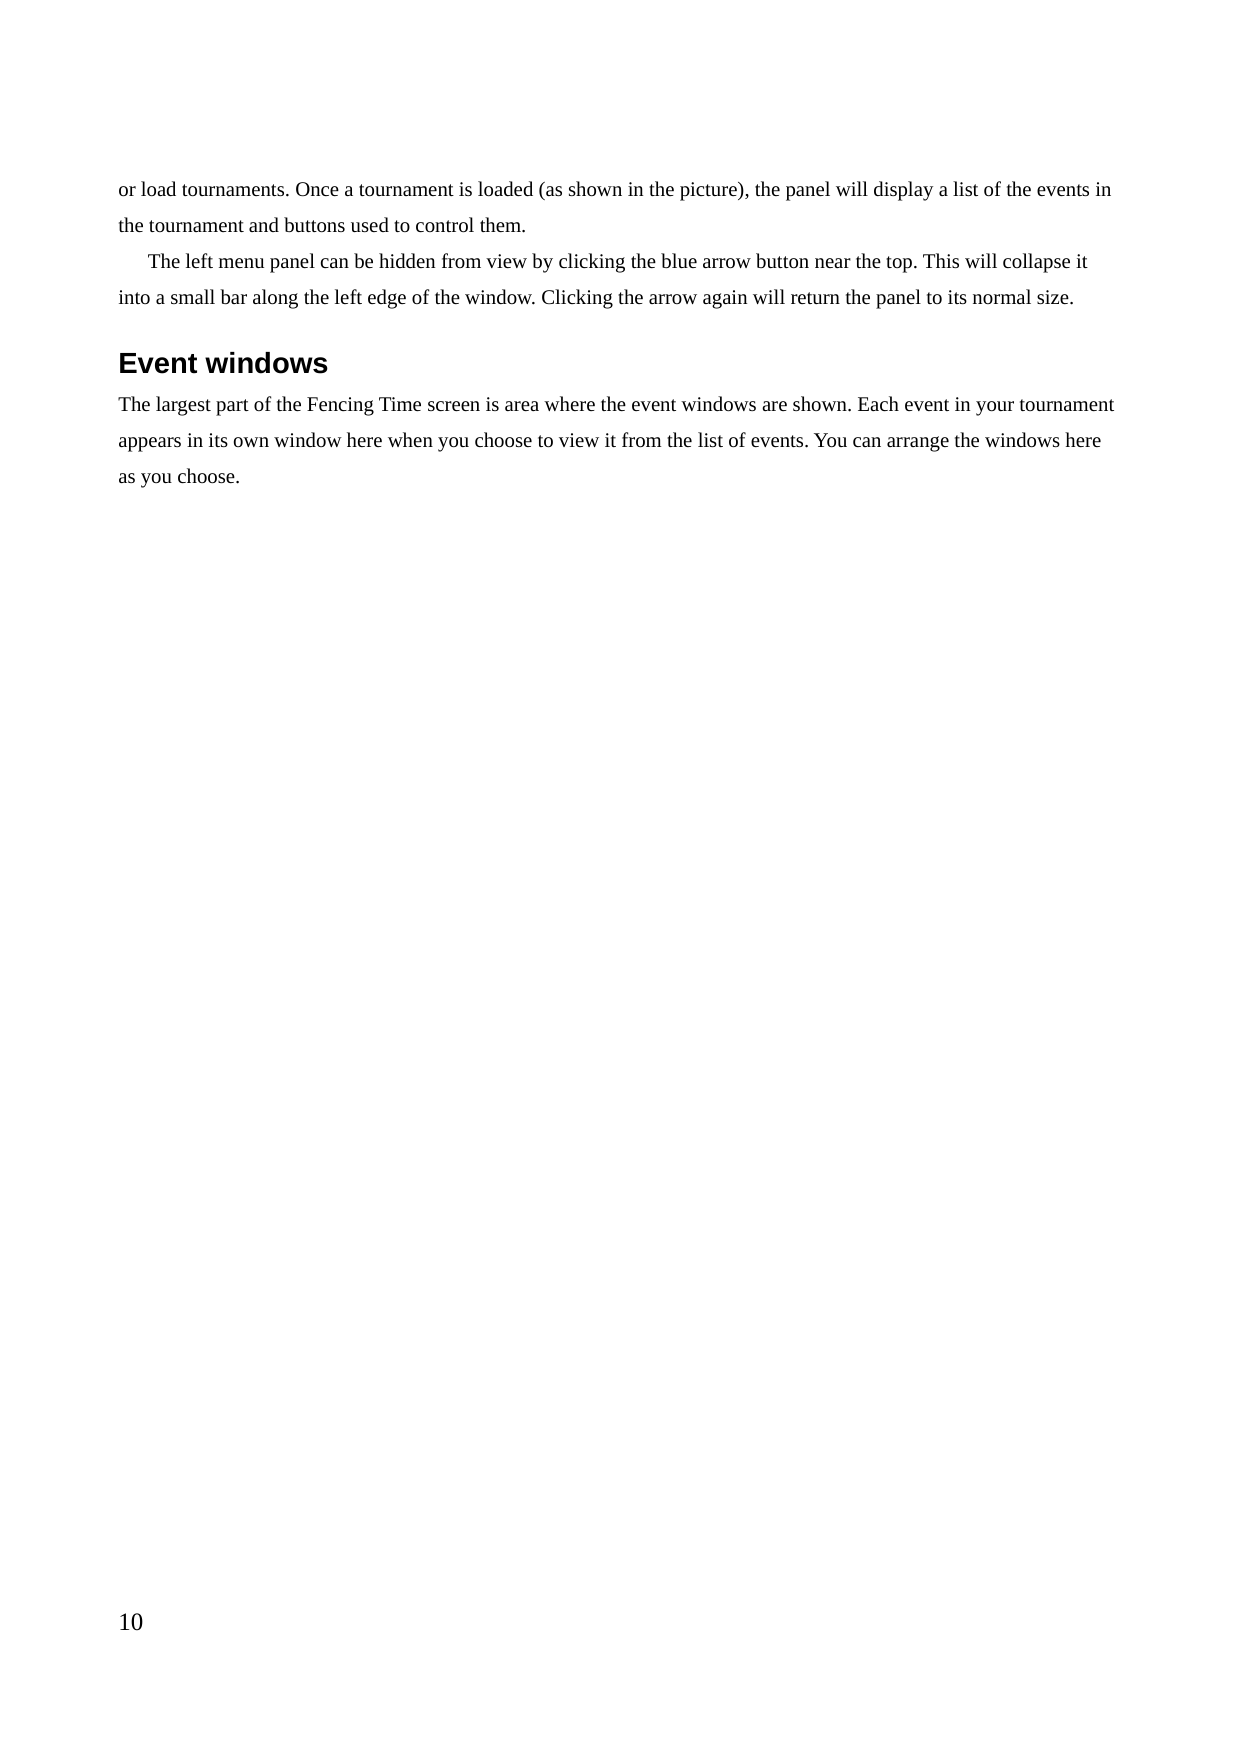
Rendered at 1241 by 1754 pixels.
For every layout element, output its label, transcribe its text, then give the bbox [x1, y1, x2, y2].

text or load tournaments. Once a tournament is loaded (as shown in the picture), the panel will display a list of the events in the tournament and buttons used to control them. [118, 177, 1122, 237]
subtitle Event windows [118, 346, 1122, 380]
text The left menu panel can be hidden from view by clicking the blue arrow button near the top. This will collapse it into a small bar along the left edge of the window. Clicking the arrow again will return the panel to its normal size. [118, 249, 1122, 309]
text The largest part of the Fencing Time screen is area where the event windows are shown. Each event in your tournament appears in its own window here when you choose to view it from the list of events. You can arrange the windows here as you choose. [118, 392, 1122, 488]
